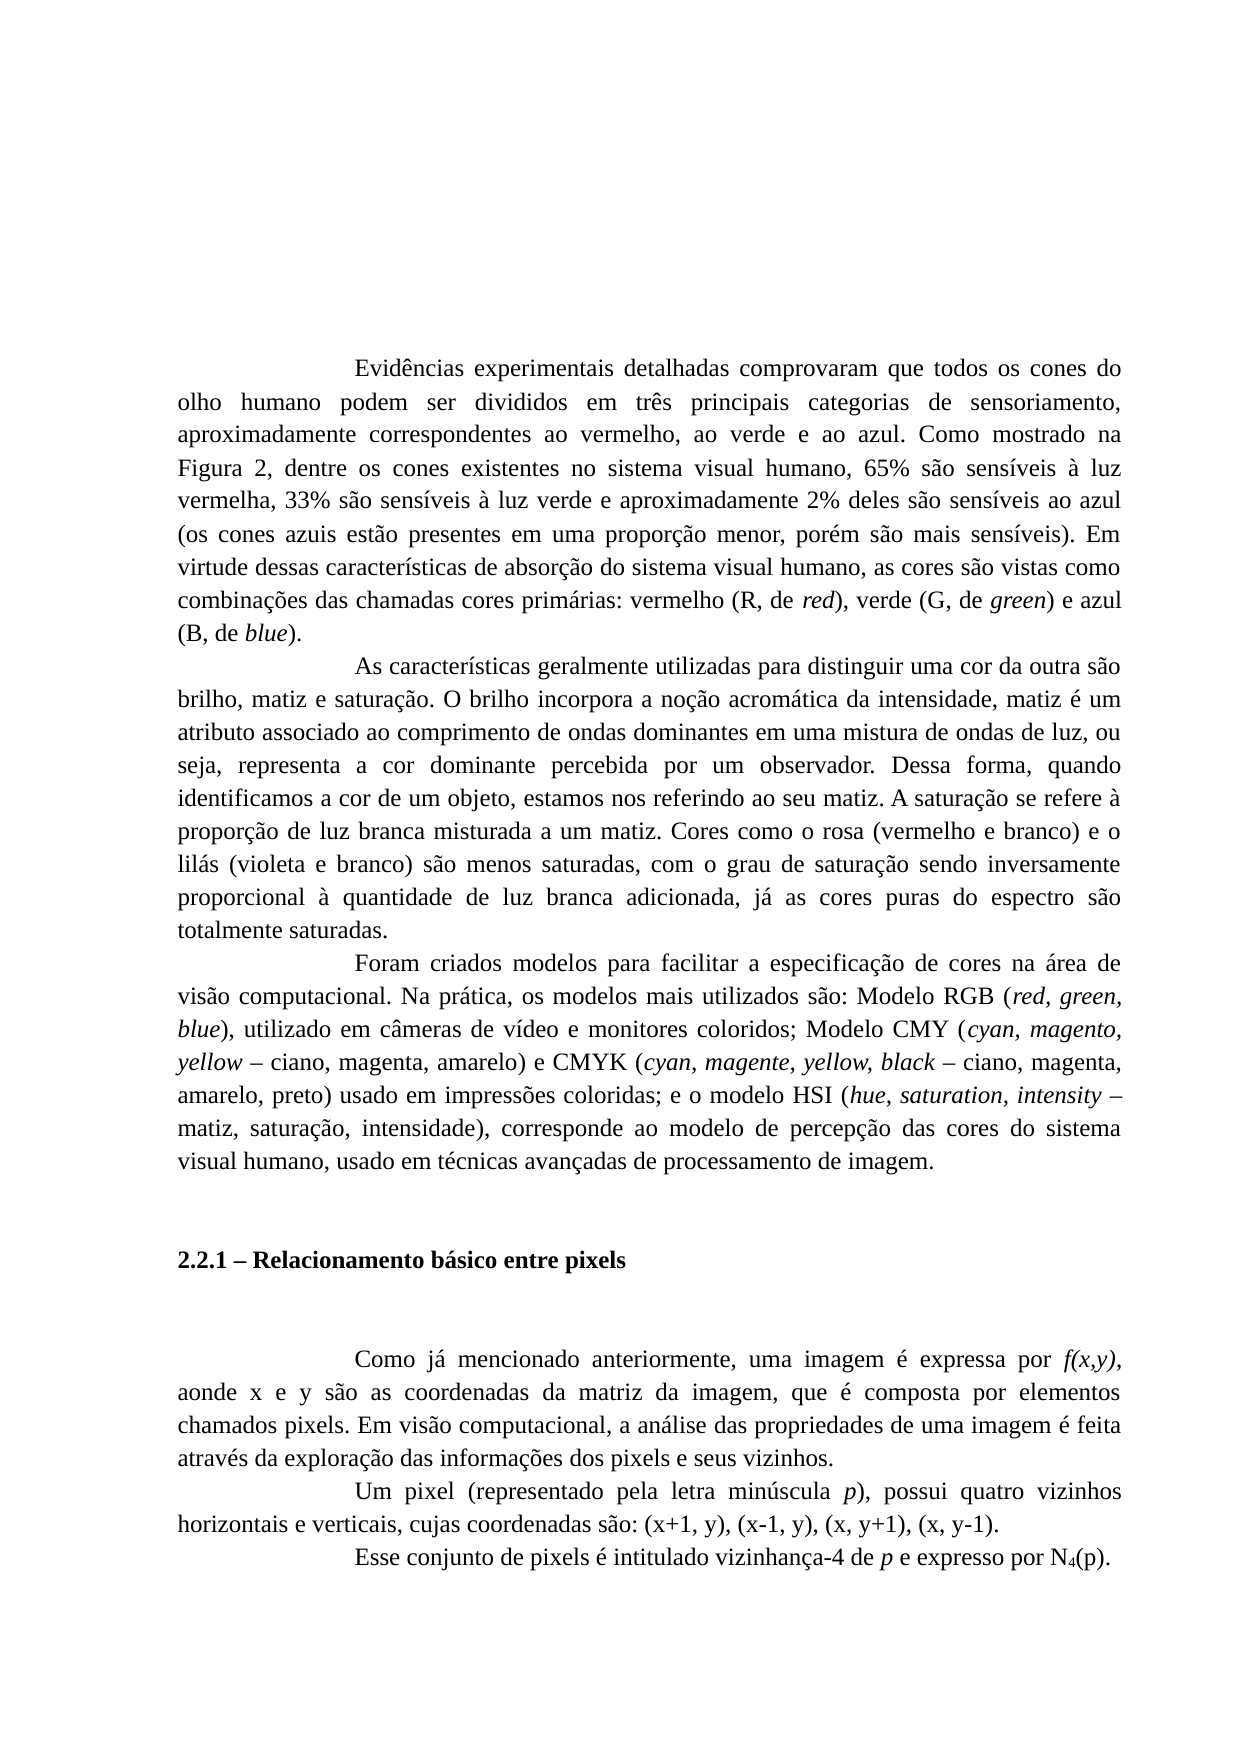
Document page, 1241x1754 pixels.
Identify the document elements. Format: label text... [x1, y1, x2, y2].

text Foram criados modelos para facilitar a especificação de cores na área de visão computacional. Na prática, os modelos mais utilizados são: Modelo RGB (red, green, blue), utilizado em câmeras de vídeo e monitores coloridos; Modelo CMY (cyan, magento, yellow – ciano, magenta, amarelo) e CMYK (cyan, magente, yellow, black – ciano, magenta, amarelo, preto) usado em impressões coloridas; e o modelo HSI (hue, saturation, intensity – matiz, saturação, intensidade), corresponde ao modelo de percepção das cores do sistema visual humano, usado em técnicas avançadas de processamento de imagem. [177, 948, 1122, 1175]
text As características geralmente utilizadas para distinguir uma cor da outra são brilho, matiz e saturação. O brilho incorpora a noção acromática da intensidade, matiz é um atributo associado ao comprimento de ondas dominantes em uma mistura de ondas de luz, ou seja, representa a cor dominante percebida por um observador. Dessa forma, quando identificamos a cor de um objeto, estamos nos referindo ao seu matiz. A saturação se refere à proporção de luz branca misturada a um matiz. Cores como o rosa (vermelho e branco) e o lilás (violeta e branco) são menos saturadas, com o grau de saturação sendo inversamente proporcional à quantidade de luz branca adicionada, já as cores puras do espectro são totalmente saturadas. [177, 651, 1122, 944]
text Como já mencionado anteriormente, uma imagem é expressa por f(x,y), aonde x e y são as coordenadas da matriz da imagem, que é composta por elementos chamados pixels. Em visão computacional, a análise das propriedades de uma imagem é feita através da exploração das informações dos pixels e seus vizinhos. [177, 1344, 1122, 1472]
text Esse conjunto de pixels é intitulado vizinhança-4 de p e expresso por N4(p). [177, 1542, 1122, 1571]
text 2.2.1 – Relacionamento básico entre pixels [177, 1245, 1122, 1274]
text Evidências experimentais detalhadas comprovaram que todos os cones do olho humano podem ser divididos em três principais categorias de sensoriamento, aproximadamente correspondentes ao vermelho, ao verde e ao azul. Como mostrado na Figura 2, dentre os cones existentes no sistema visual humano, 65% são sensíveis à luz vermelha, 33% são sensíveis à luz verde e aproximadamente 2% deles são sensíveis ao azul (os cones azuis estão presentes em uma proporção menor, porém são mais sensíveis). Em virtude dessas características de absorção do sistema visual humano, as cores são vistas como combinações das chamadas cores primárias: vermelho (R, de red), verde (G, de green) e azul (B, de blue). [177, 353, 1122, 646]
text Um pixel (representado pela letra minúscula p), possui quatro vizinhos horizontais e verticais, cujas coordenadas são: (x+1, y), (x-1, y), (x, y+1), (x, y-1). [177, 1476, 1122, 1538]
